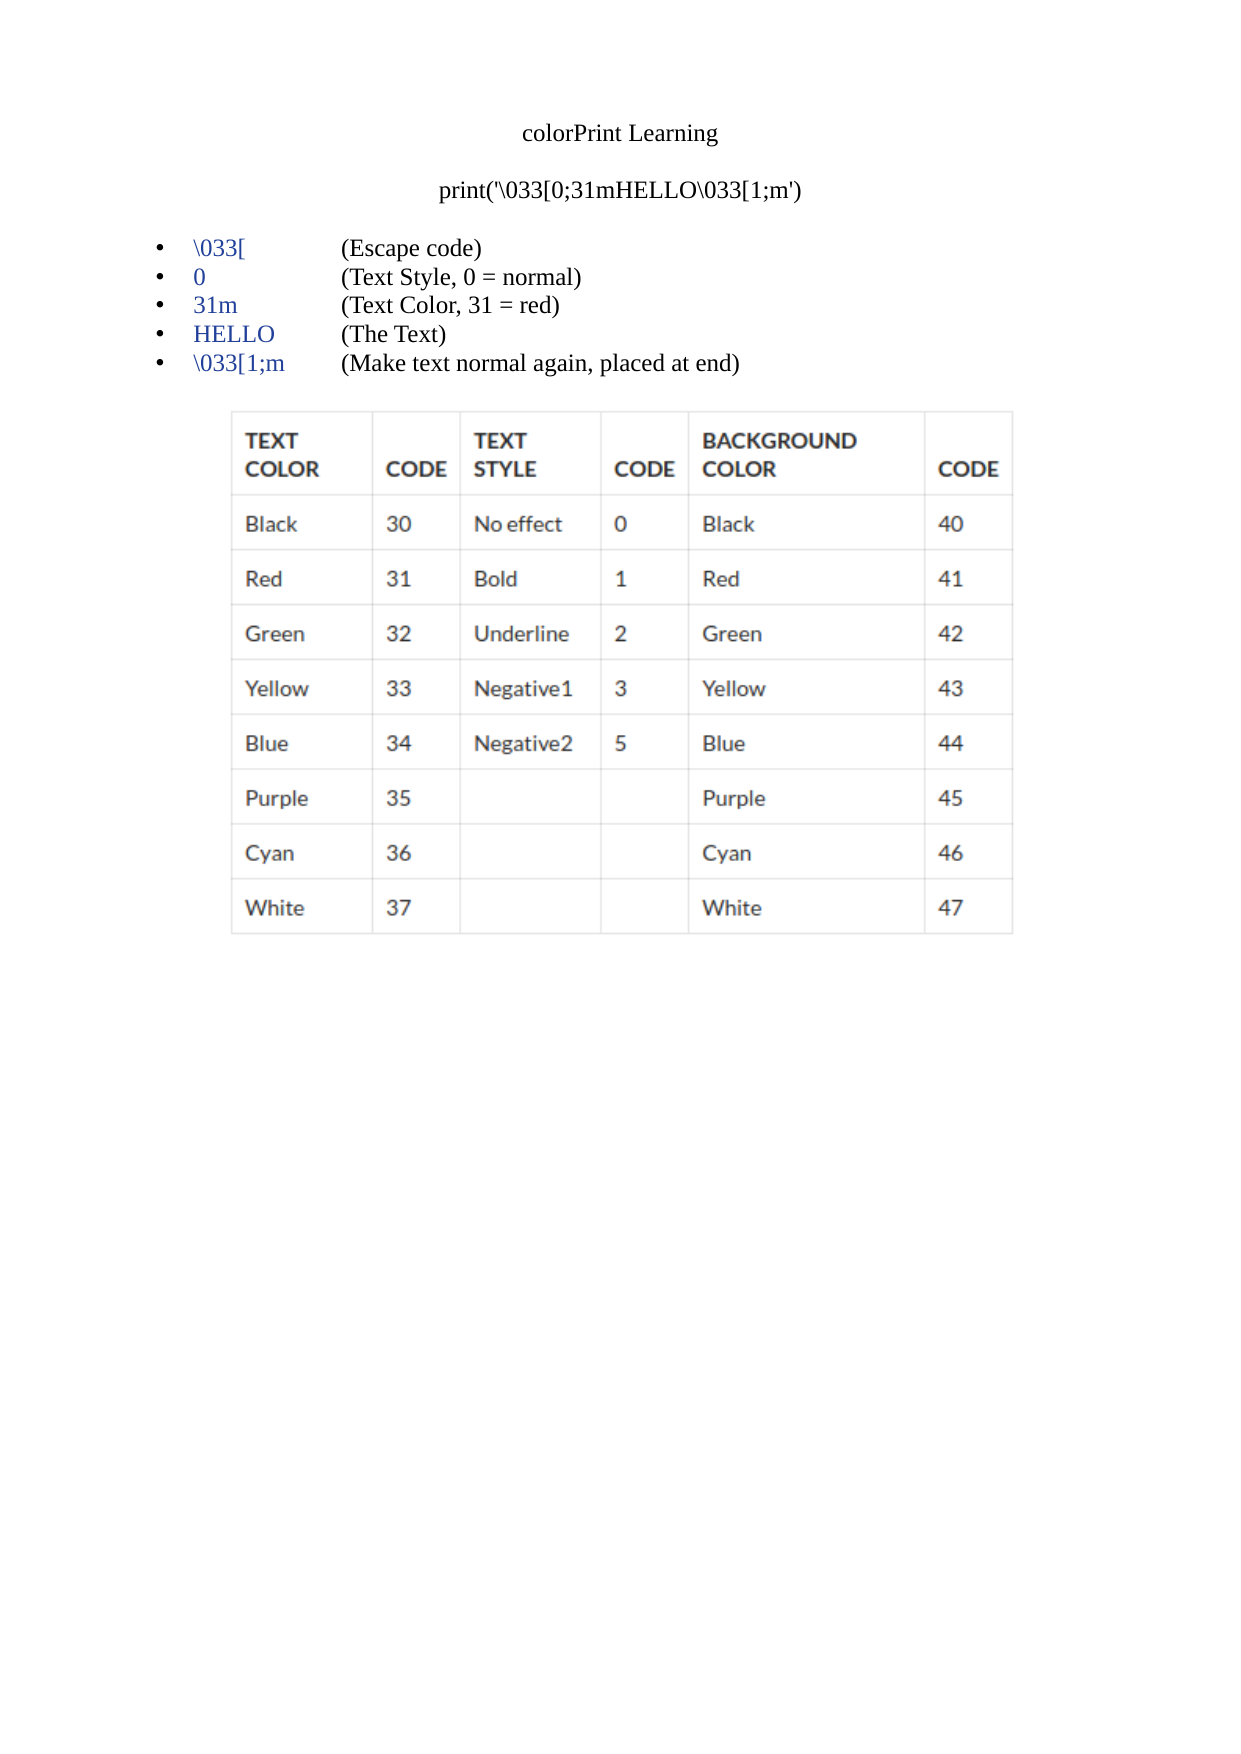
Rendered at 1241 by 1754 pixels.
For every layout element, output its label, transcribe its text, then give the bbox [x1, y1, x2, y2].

list HELLO (The Text) [156, 319, 1122, 348]
list 0 (Text Style, 0 = normal) [156, 262, 1122, 291]
text print('\033[0;31mHELLO\033[1;m') [118, 176, 1122, 204]
picture [214, 405, 1026, 944]
text colorPrint Learning [118, 118, 1122, 147]
list 31m (Text Color, 31 = red) [156, 291, 1122, 319]
list \033[1;m (Make text normal again, placed at end) [156, 348, 1122, 377]
list \033[ (Escape code) [156, 233, 1122, 262]
